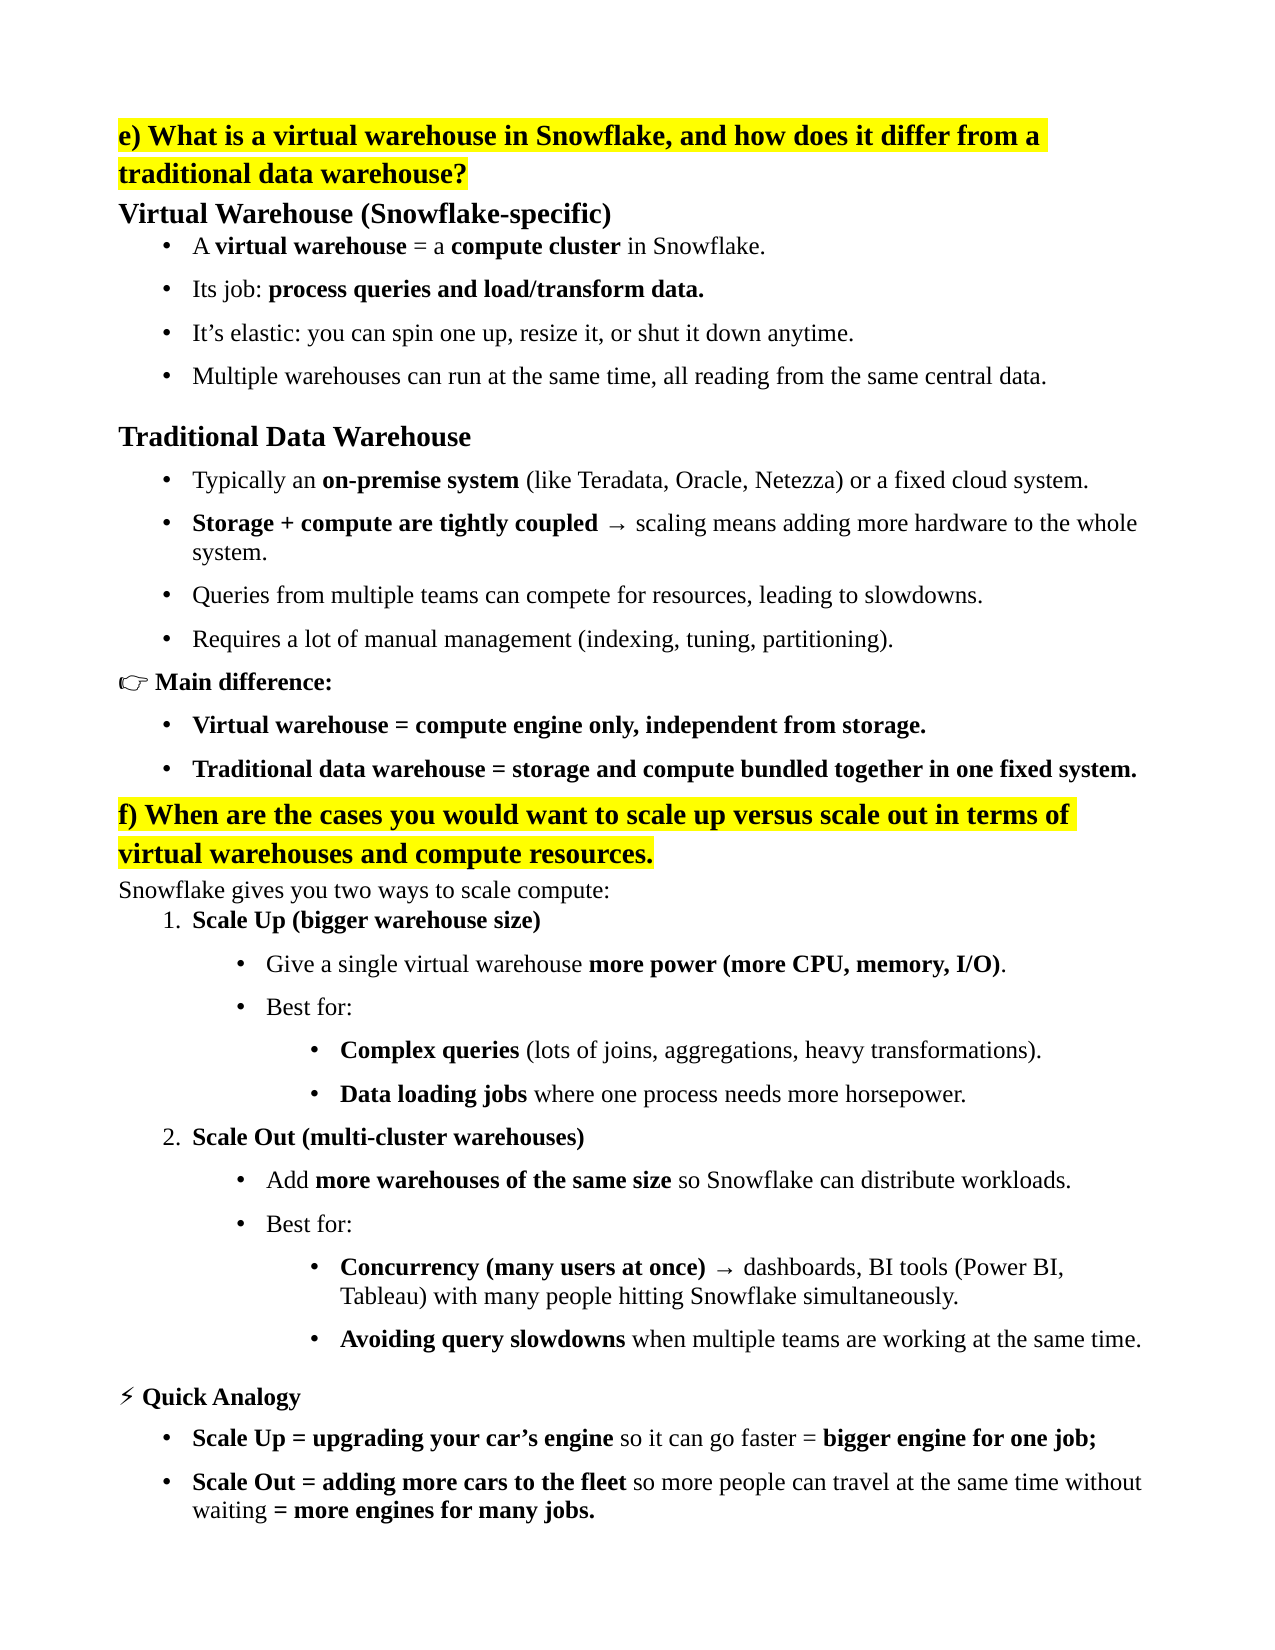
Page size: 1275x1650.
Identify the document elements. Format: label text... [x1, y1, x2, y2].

list Traditional data warehouse = storage and compute bundled together in one fixed system. [162, 754, 1157, 783]
list Scale Up (bigger warehouse size) [162, 906, 1157, 934]
subtitle ⚡ Quick Analogy [118, 1382, 1157, 1411]
list Scale Up = upgrading your car’s engine so it can go faster = bigger engine for one job; [162, 1423, 1157, 1452]
list Best for: [236, 992, 1157, 1021]
list Requires a lot of manual management (indexing, tuning, partitioning). [162, 624, 1157, 653]
text f) When are the cases you would want to scale up versus scale out in terms of virtual warehouses and compute resources. [118, 797, 1157, 869]
list Virtual warehouse = compute engine only, independent from storage. [162, 711, 1157, 739]
list Complex queries (lots of joins, aggregations, heavy transformations). [310, 1036, 1157, 1064]
text Snowflake gives you two ways to scale compute: [118, 876, 1157, 904]
list Typically an on-premise system (like Teradata, Oracle, Netezza) or a fixed cloud system. [162, 465, 1157, 494]
list Give a single virtual warehouse more power (more CPU, memory, I/O). [236, 949, 1157, 978]
list Storage + compute are tightly coupled → scaling means adding more hardware to the whole system. [162, 508, 1157, 566]
text e) What is a virtual warehouse in Snowflake, and how does it differ from a traditional data warehouse? [118, 118, 1157, 190]
list Concurrency (many users at once) → dashboards, BI tools (Power BI, Tableau) with many people hitting Snowflake simultaneously. [310, 1252, 1157, 1310]
subtitle Virtual Warehouse (Snowflake-specific) [118, 196, 1157, 230]
list It’s elastic: you can spin one up, resize it, or shut it down anytime. [162, 318, 1157, 347]
list Scale Out = adding more cars to the fleet so more people can travel at the same time without waiting = more engines for many jobs. [162, 1467, 1157, 1524]
list Avoiding query slowdowns when multiple teams are working at the same time. [310, 1324, 1157, 1353]
list Its job: process queries and load/transform data. [162, 274, 1157, 303]
list Queries from multiple teams can compete for resources, leading to slowdowns. [162, 581, 1157, 609]
list Best for: [236, 1209, 1157, 1238]
list Scale Out (multi-cluster warehouses) [162, 1122, 1157, 1151]
list Multiple warehouses can run at the same time, all reading from the same central data. [162, 361, 1157, 390]
subtitle Traditional Data Warehouse [118, 419, 1157, 453]
text 👉 Main difference: [118, 667, 1157, 696]
list Add more warehouses of the same size so Snowflake can distribute workloads. [236, 1166, 1157, 1194]
list Data loading jobs where one process needs more horsepower. [310, 1079, 1157, 1108]
list A virtual warehouse = a compute cluster in Snowflake. [162, 231, 1157, 260]
